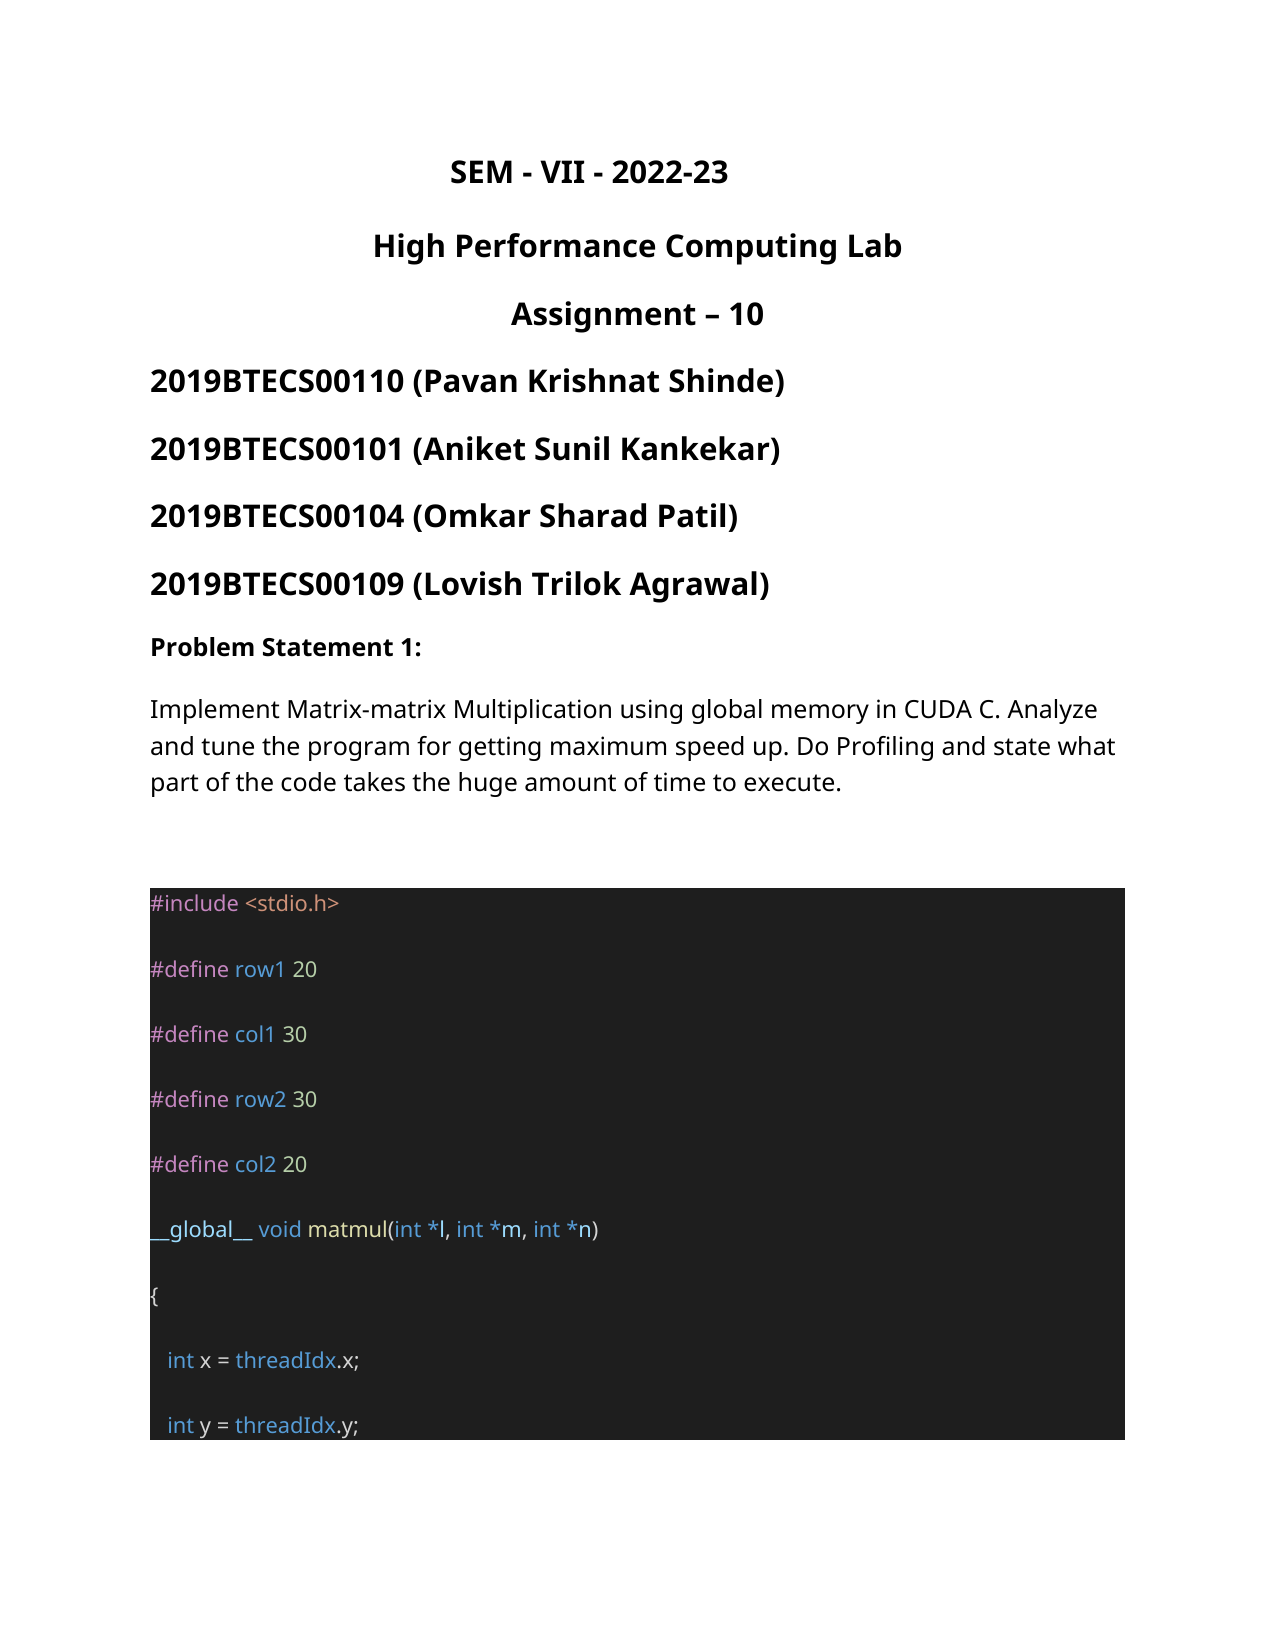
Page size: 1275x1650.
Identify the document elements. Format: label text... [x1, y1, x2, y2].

text #define col1 30 [150, 1019, 1125, 1049]
text #define row1 20 [150, 954, 1125, 983]
text #define row2 30 [150, 1084, 1125, 1114]
text #include <stdio.h> [150, 888, 1125, 918]
text 2019BTECS00104 (Omkar Sharad Patil) [150, 494, 1125, 537]
text High Performance Computing Lab [150, 224, 1125, 267]
text SEM - VII - 2022-23 [150, 150, 1125, 193]
text __global__ void matmul(int *l, int *m, int *n) [150, 1214, 1125, 1244]
text #define col2 20 [150, 1149, 1125, 1179]
text int y = threadIdx.y; [150, 1410, 1125, 1440]
text 2019BTECS00110 (Pavan Krishnat Shinde) [150, 359, 1125, 402]
text Implement Matrix-matrix Multiplication using global memory in CUDA C. Analyze and tune the program for getting maximum speed up. Do Profiling and state what part of the code takes the huge amount of time to execute. [150, 691, 1125, 799]
text int x = threadIdx.x; [150, 1345, 1125, 1375]
text Assignment – 10 [150, 292, 1125, 334]
text { [150, 1280, 1125, 1309]
text Problem Statement 1: [150, 629, 1125, 664]
text 2019BTECS00109 (Lovish Trilok Agrawal) [150, 562, 1125, 604]
text 2019BTECS00101 (Aniket Sunil Kankekar) [150, 427, 1125, 469]
